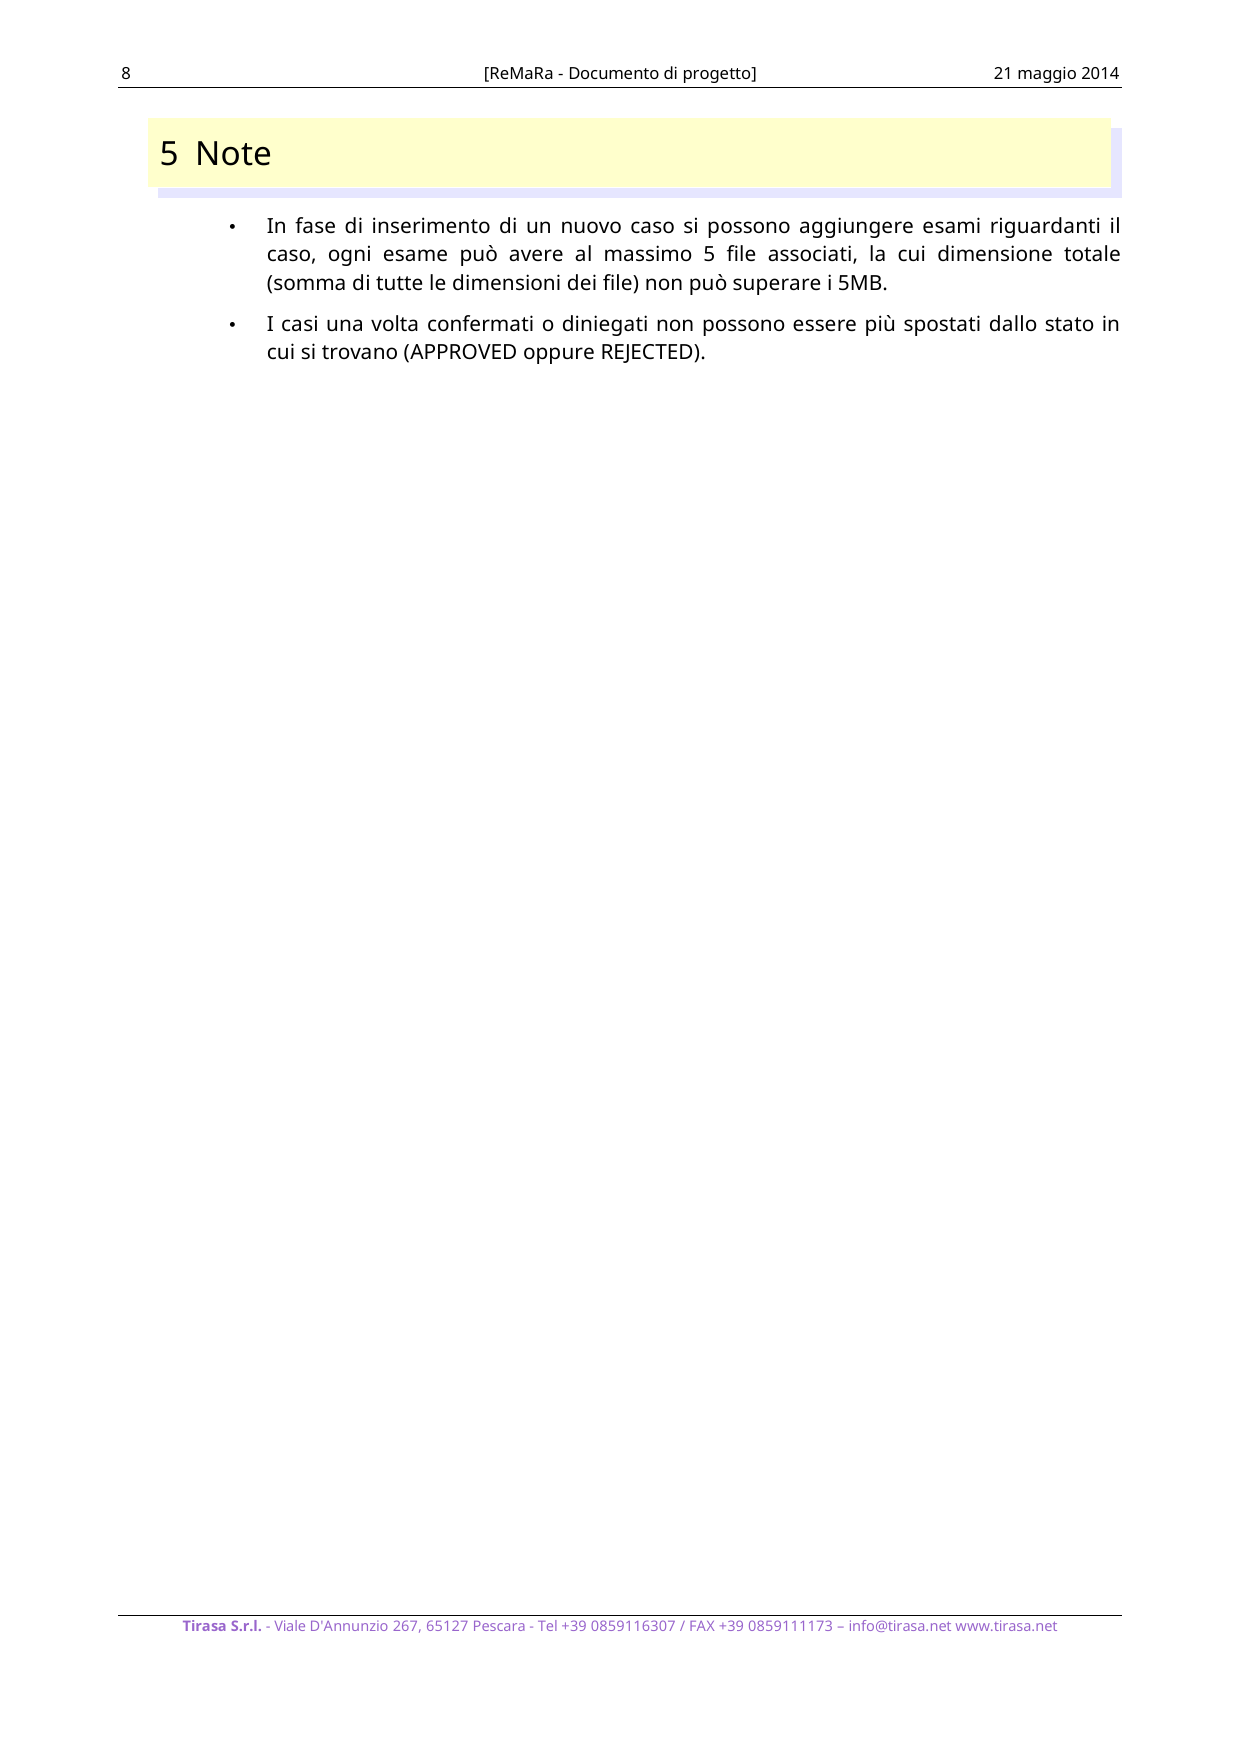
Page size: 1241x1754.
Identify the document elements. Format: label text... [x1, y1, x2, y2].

subtitle Note [148, 118, 1111, 187]
list In fase di inserimento di un nuovo caso si possono aggiungere esami riguardanti il caso, ogni esame può avere al massimo 5 file associati, la cui dimensione totale (somma di tutte le dimensioni dei file) non può superare i 5MB. [229, 211, 1122, 296]
list I casi una volta confermati o diniegati non possono essere più spostati dallo stato in cui si trovano (APPROVED oppure REJECTED). [229, 309, 1122, 366]
